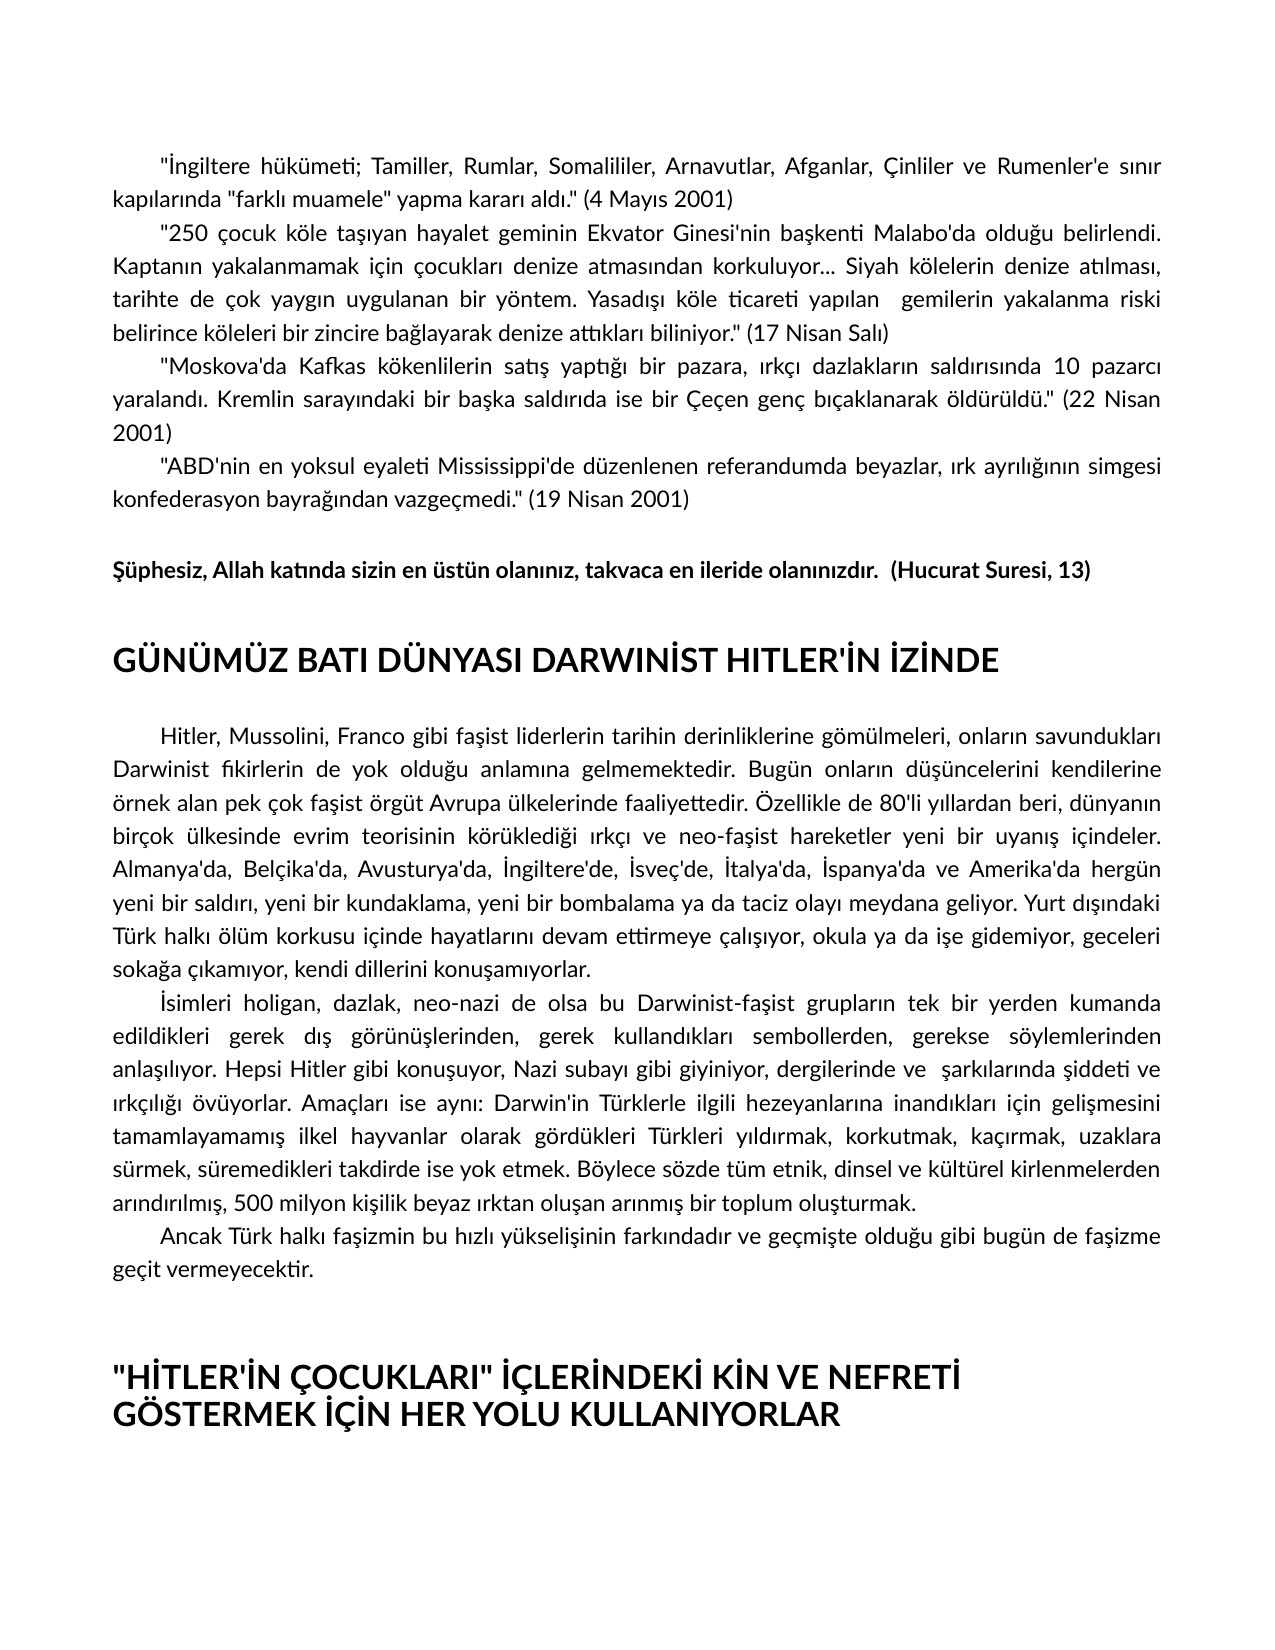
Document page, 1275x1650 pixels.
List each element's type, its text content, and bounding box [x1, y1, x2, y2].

text "İngiltere hükümeti; Tamiller, Rumlar, Somalililer, Arnavutlar, Afganlar, Çinliler ve Rumenler'e sınır kapılarında "farklı muamele" yapma kararı aldı." (4 Mayıs 2001) [112, 148, 1162, 214]
text Ancak Türk halkı faşizmin bu hızlı yükselişinin farkındadır ve geçmişte olduğu gibi bugün de faşizme geçit vermeyecektir. [112, 1218, 1162, 1284]
text Hitler, Mussolini, Franco gibi faşist liderlerin tarihin derinliklerine gömülmeleri, onların savundukları Darwinist fikirlerin de yok olduğu anlamına gelmemektedir. Bugün onların düşüncelerini kendilerine örnek alan pek çok faşist örgüt Avrupa ülkelerinde faaliyettedir. Özellikle de 80'li yıllardan beri, dünyanın birçok ülkesinde evrim teorisinin körüklediği ırkçı ve neo-faşist hareketler yeni bir uyanış içindeler. Almanya'da, Belçika'da, Avusturya'da, İngiltere'de, İsveç'de, İtalya'da, İspanya'da ve Amerika'da hergün yeni bir saldırı, yeni bir kundaklama, yeni bir bombalama ya da taciz olayı meydana geliyor. Yurt dışındaki Türk halkı ölüm korkusu içinde hayatlarını devam ettirmeye çalışıyor, okula ya da işe gidemiyor, geceleri sokağa çıkamıyor, kendi dillerini konuşamıyorlar. [112, 718, 1162, 984]
text İsimleri holigan, dazlak, neo-nazi de olsa bu Darwinist-faşist grupların tek bir yerden kumanda edildikleri gerek dış görünüşlerinden, gerek kullandıkları sembollerden, gerekse söylemlerinden anlaşılıyor. Hepsi Hitler gibi konuşuyor, Nazi subayı gibi giyiniyor, dergilerinde ve şarkılarında şiddeti ve ırkçılığı övüyorlar. Amaçları ise aynı: Darwin'in Türklerle ilgili hezeyanlarına inandıkları için gelişmesini tamamlayamamış ilkel hayvanlar olarak gördükleri Türkleri yıldırmak, korkutmak, kaçırmak, uzaklara sürmek, süremedikleri takdirde ise yok etmek. Böylece sözde tüm etnik, dinsel ve kültürel kirlenmelerden arındırılmış, 500 milyon kişilik beyaz ırktan oluşan arınmış bir toplum oluşturmak. [112, 984, 1162, 1218]
text "ABD'nin en yoksul eyaleti Mississippi'de düzenlenen referandumda beyazlar, ırk ayrılığının simgesi konfederasyon bayrağından vazgeçmedi." (19 Nisan 2001) [112, 448, 1162, 514]
text "Moskova'da Kafkas kökenlilerin satış yaptığı bir pazara, ırkçı dazlakların saldırısında 10 pazarcı yaralandı. Kremlin sarayındaki bir başka saldırıda ise bir Çeçen genç bıçaklanarak öldürüldü." (22 Nisan 2001) [112, 348, 1162, 448]
text Şüphesiz, Allah katında sizin en üstün olanınız, takvaca en ileride olanınızdır. (Hucurat Suresi, 13) [112, 542, 1162, 588]
text "250 çocuk köle taşıyan hayalet geminin Ekvator Ginesi'nin başkenti Malabo'da olduğu belirlendi. Kaptanın yakalanmamak için çocukları denize atmasından korkuluyor... Siyah kölelerin denize atılması, tarihte de çok yaygın uygulanan bir yöntem. Yasadışı köle ticareti yapılan gemilerin yakalanma riski belirince köleleri bir zincire bağlayarak denize attıkları biliniyor." (17 Nisan Salı) [112, 214, 1162, 348]
text GÜNÜMÜZ BATI DÜNYASI DARWINİST HITLER'İN İZİNDE [112, 643, 1162, 680]
text "HİTLER'İN ÇOCUKLARI" İÇLERİNDEKİ KİN VE NEFRETİ GÖSTERMEK İÇİN HER YOLU KULLANIYORLAR [112, 1359, 1162, 1434]
